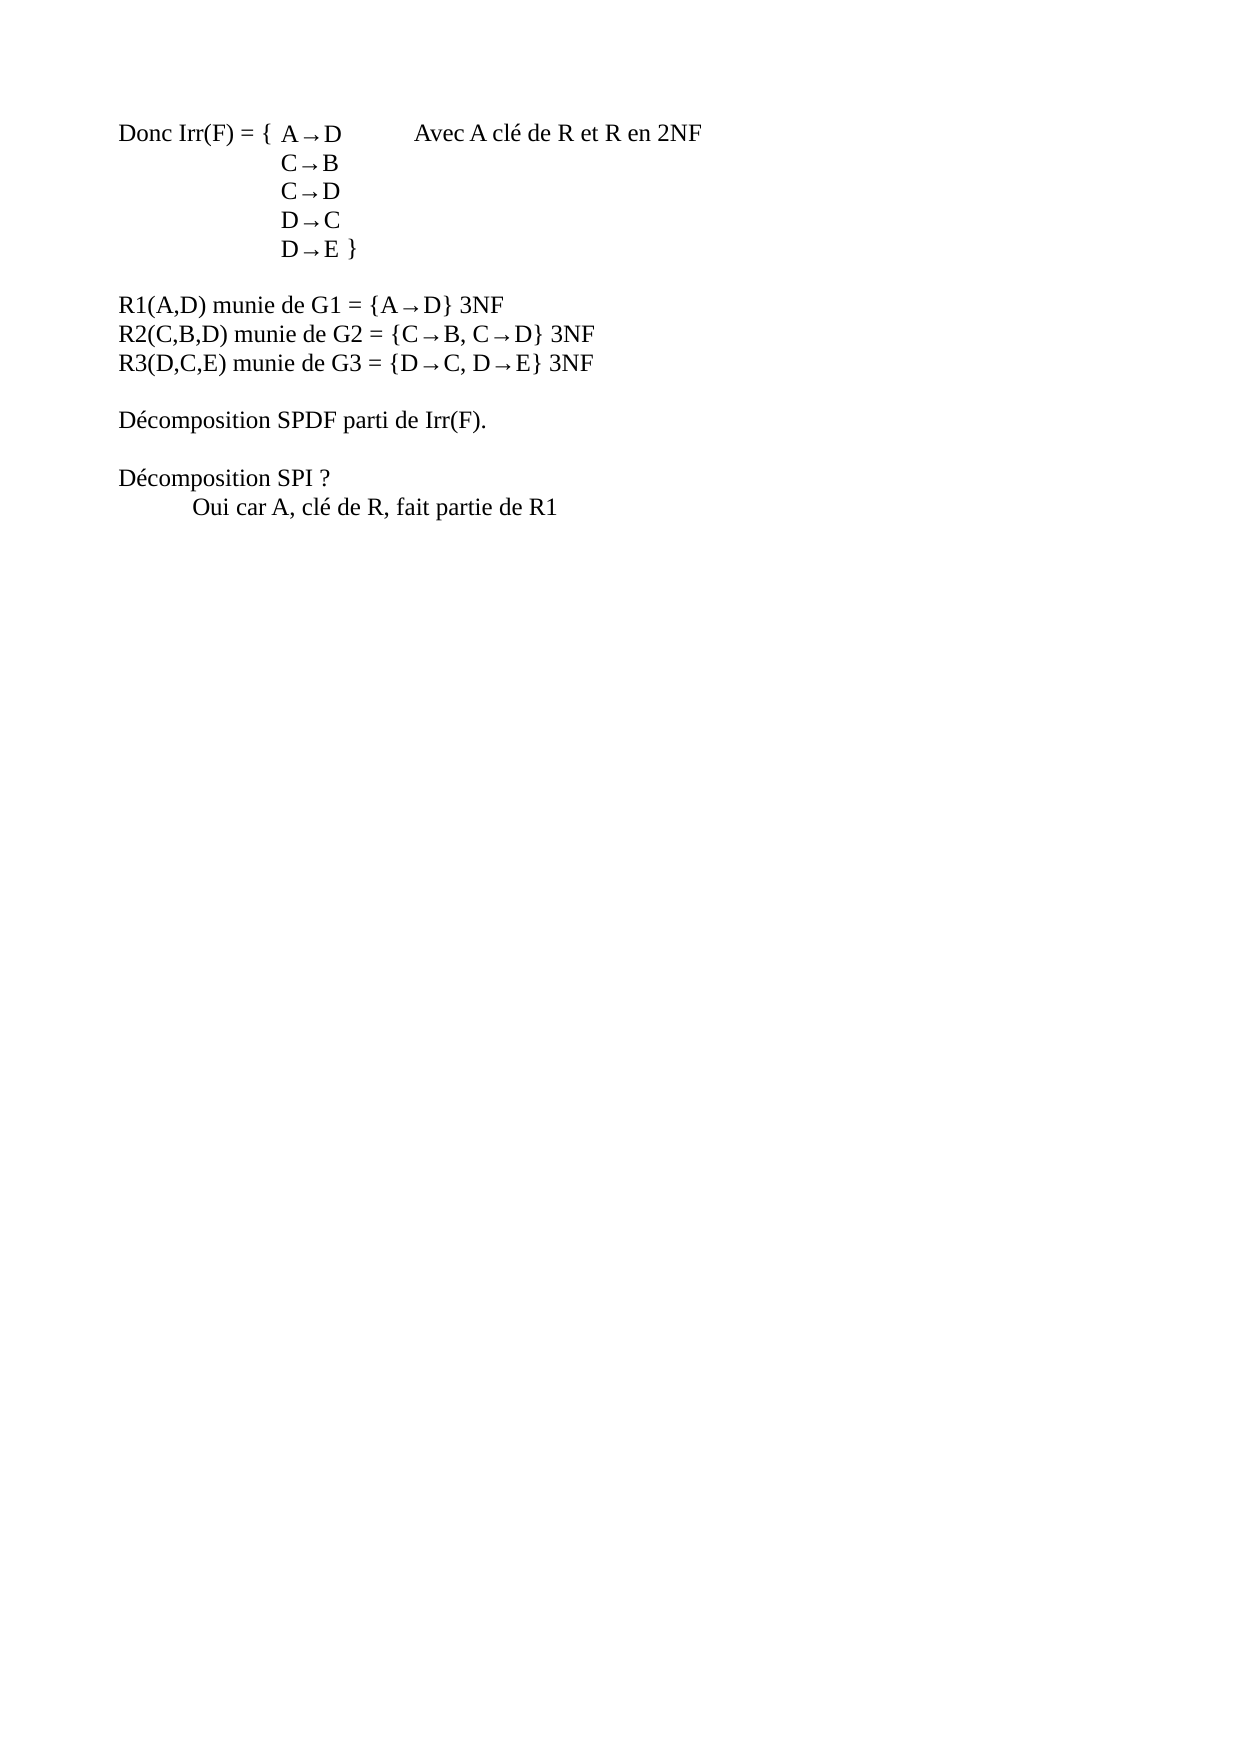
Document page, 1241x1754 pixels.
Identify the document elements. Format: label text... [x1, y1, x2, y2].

text Oui car A, clé de R, fait partie de R1 [118, 492, 1122, 521]
text Décomposition SPDF parti de Irr(F). [118, 406, 1122, 434]
text R2(C,B,D) munie de G2 = {C→B, C→D} 3NF [118, 319, 1122, 348]
text Décomposition SPI ? [118, 463, 1122, 492]
text R1(A,D) munie de G1 = {A→D} 3NF [118, 291, 1122, 319]
text R3(D,C,E) munie de G3 = {D→C, D→E} 3NF [118, 348, 1122, 377]
text Donc Irr(F) = { Avec A clé de R et R en 2NF [118, 118, 1122, 147]
text } [118, 233, 1122, 262]
